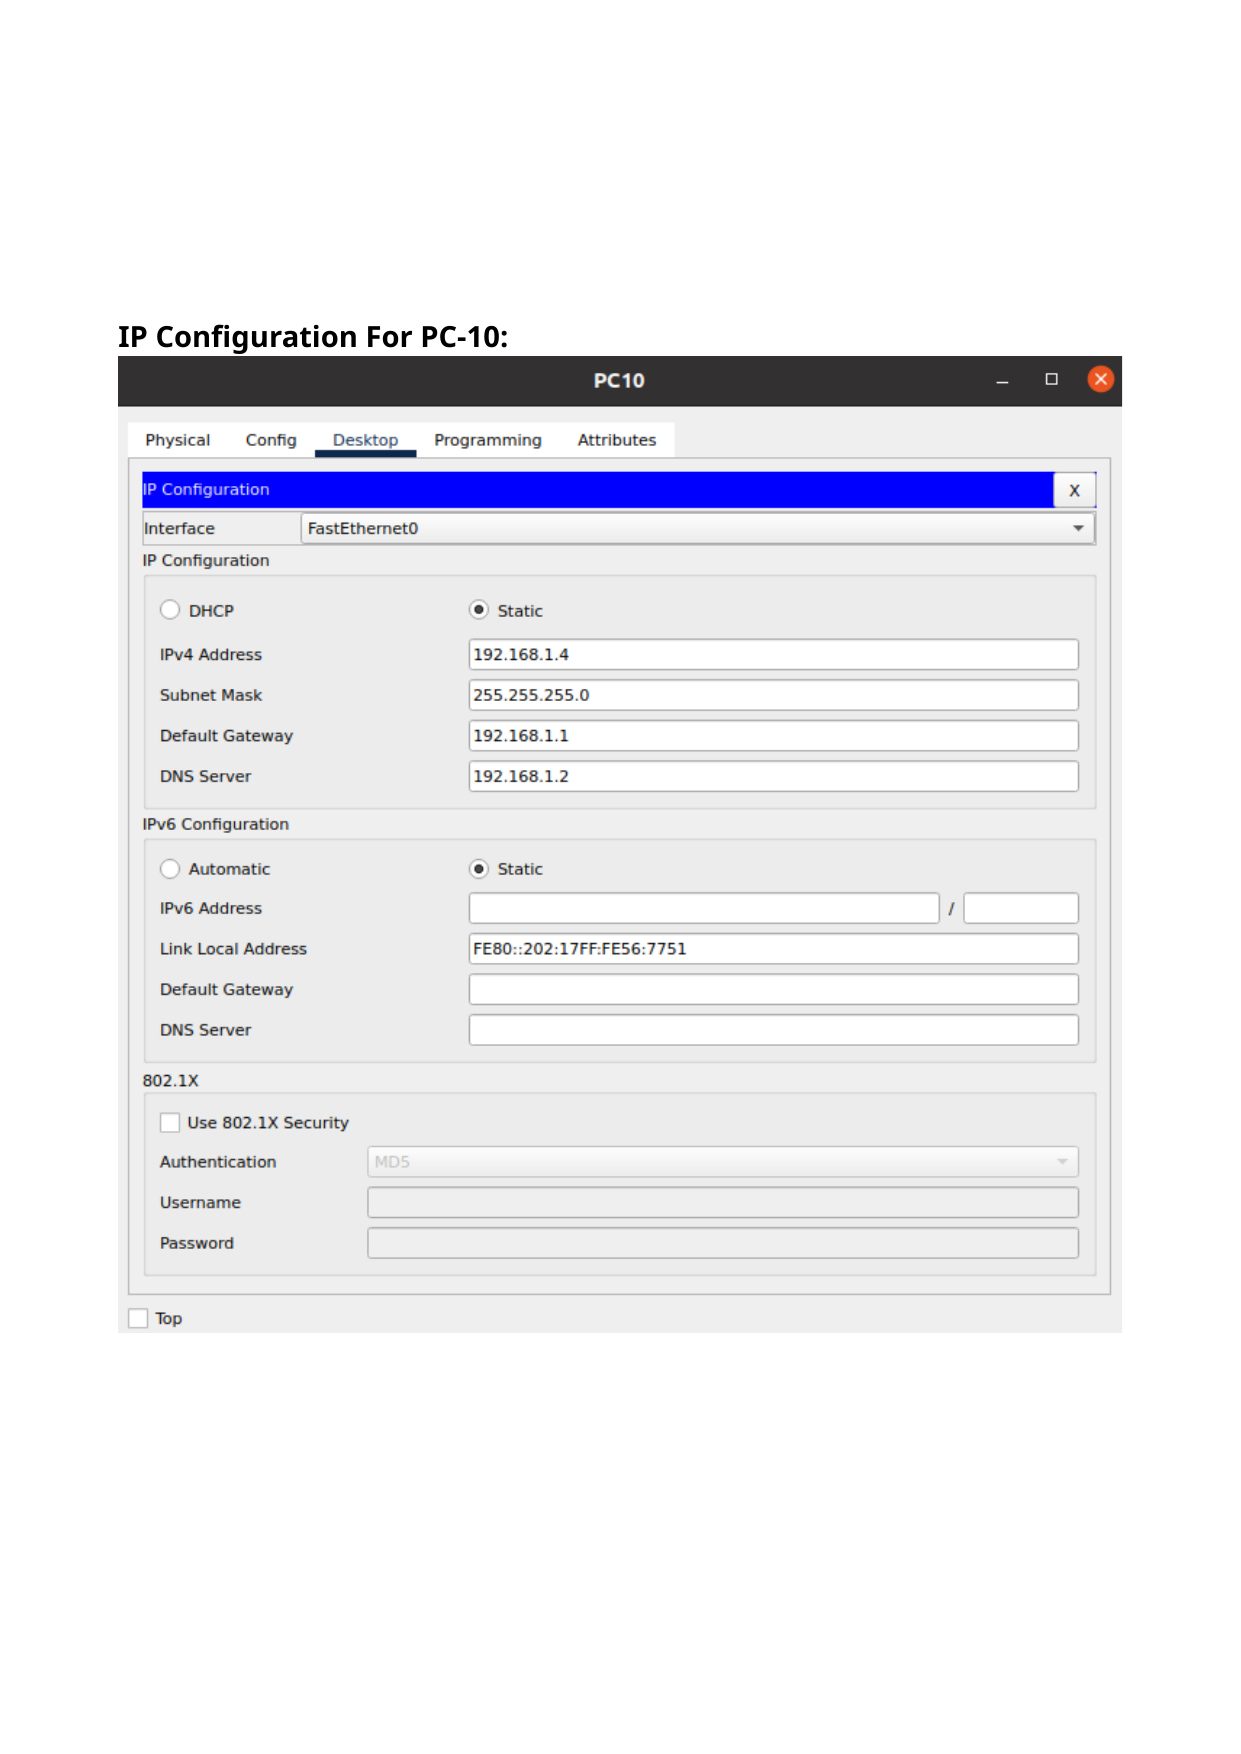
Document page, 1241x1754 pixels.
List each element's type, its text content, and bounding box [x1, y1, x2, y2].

text IP Configuration For PC-10: [118, 317, 1122, 356]
picture [118, 356, 1123, 1333]
